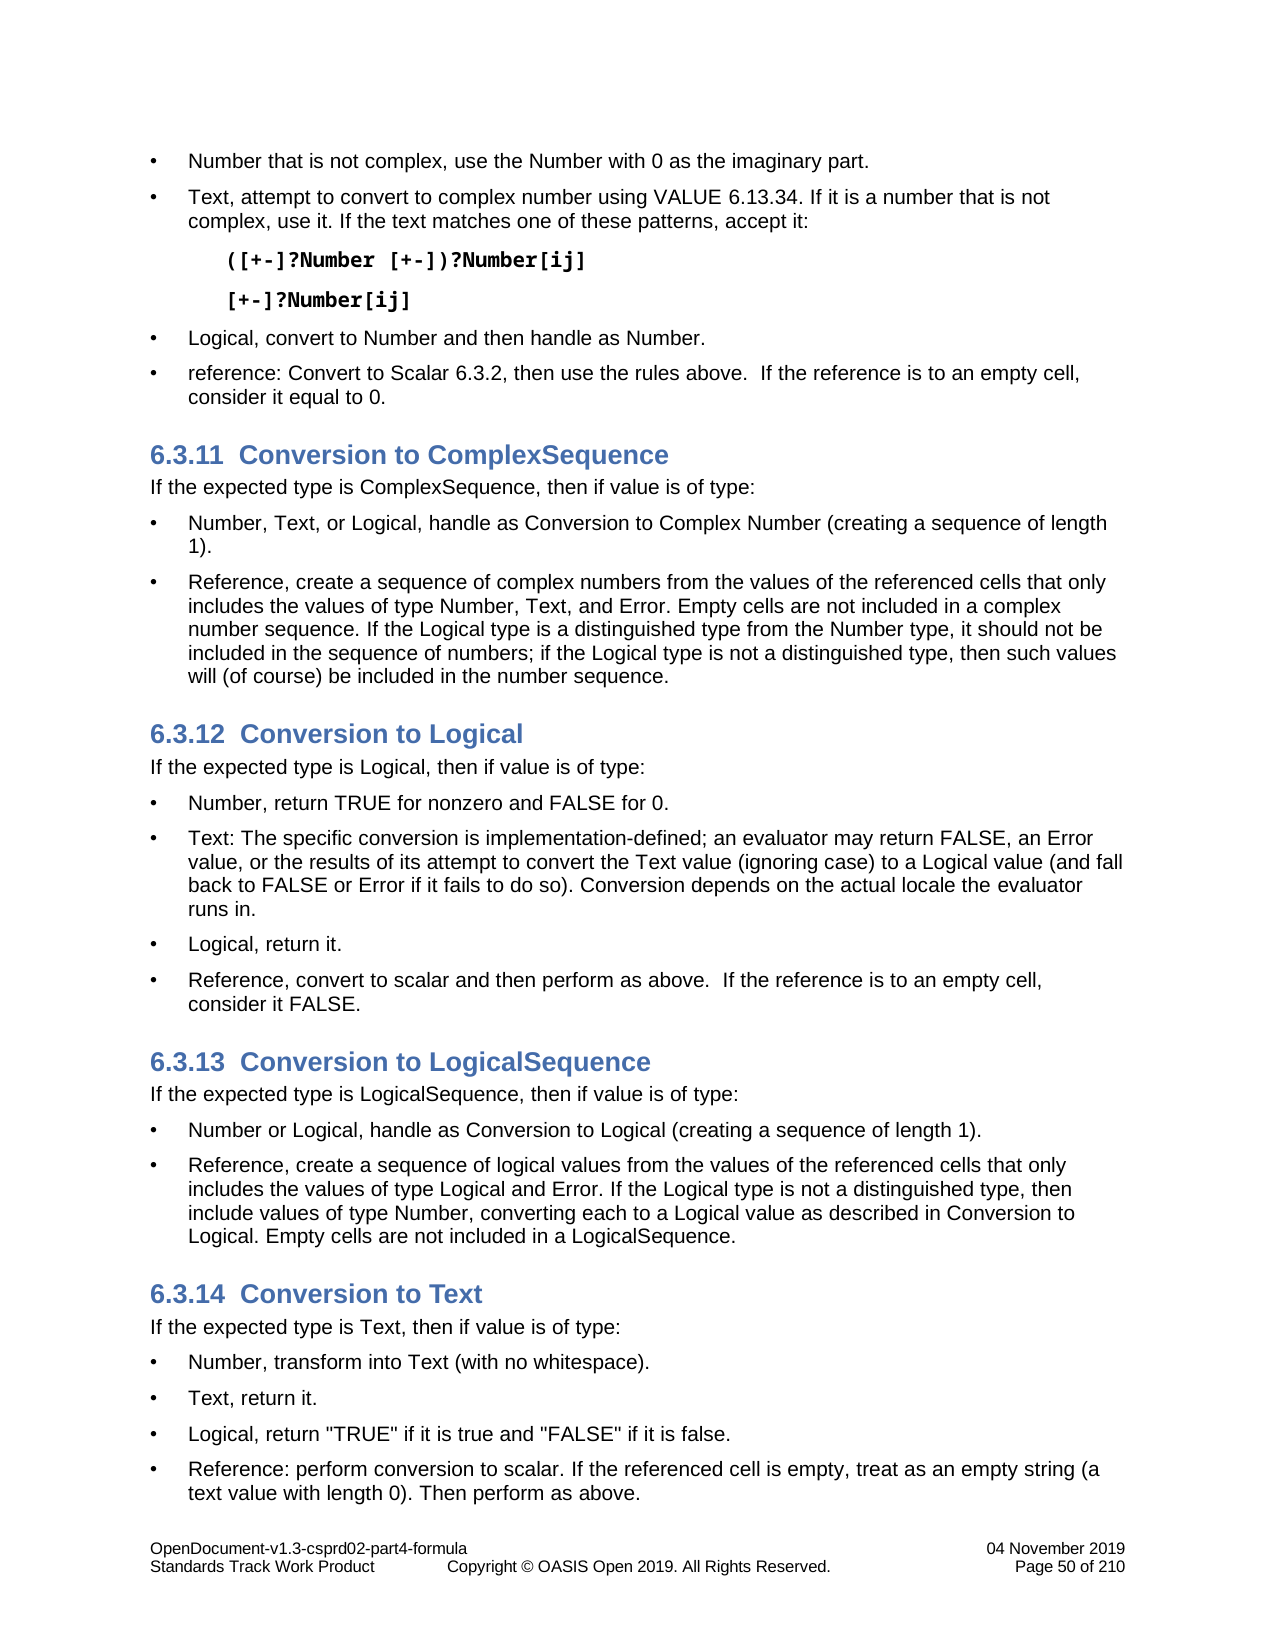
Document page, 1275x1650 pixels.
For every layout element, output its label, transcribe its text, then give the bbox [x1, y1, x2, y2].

list Number that is not complex, use the Number with 0 as the imaginary part. [150, 150, 1125, 173]
list Logical, convert to Number and then handle as Number. [150, 326, 1125, 349]
list Number, return TRUE for nonzero and FALSE for 0. [150, 791, 1125, 814]
subtitle Conversion to Text [150, 1279, 1125, 1309]
text [+-]?Number[ij] [150, 285, 1125, 314]
list Number, transform into Text (with no whitespace). [150, 1351, 1125, 1374]
list Reference, convert to scalar and then perform as above. If the reference is to an empty cell, consider it FALSE. [150, 968, 1125, 1016]
list Text, return it. [150, 1386, 1125, 1410]
text If the expected type is Logical, then if value is of type: [150, 755, 1125, 779]
text ([+-]?Number [+-])?Number[ij] [150, 245, 1125, 273]
list Logical, return "TRUE" if it is true and "FALSE" if it is false. [150, 1422, 1125, 1446]
list Reference: perform conversion to scalar. If the referenced cell is empty, treat as an empty string (a text value with length 0). Then perform as above. [150, 1458, 1125, 1505]
text If the expected type is Text, then if value is of type: [150, 1315, 1125, 1339]
list Reference, create a sequence of logical values from the values of the referenced cells that only includes the values of type Logical and Error. If the Logical type is not a distinguished type, then include values of type Number, converting each to a Logical value as described in Conversion to Logical. Empty cells are not included in a LogicalSequence. [150, 1154, 1125, 1248]
list Reference, create a sequence of complex numbers from the values of the referenced cells that only includes the values of type Number, Text, and Error. Empty cells are not included in a complex number sequence. If the Logical type is a distinguished type from the Number type, it should not be included in the sequence of numbers; if the Logical type is not a distinguished type, then such values will (of course) be included in the number sequence. [150, 571, 1125, 688]
subtitle Conversion to Logical [150, 719, 1125, 749]
list Text, attempt to convert to complex number using VALUE 6.13.34. If it is a number that is not complex, use it. If the text matches one of these patterns, accept it: [150, 186, 1125, 233]
list reference: Convert to Scalar 6.3.2, then use the rules above. If the reference is to an empty cell, consider it equal to 0. [150, 362, 1125, 409]
list Text: The specific conversion is implementation-defined; an evaluator may return FALSE, an Error value, or the results of its attempt to convert the Text value (ignoring case) to a Logical value (and fall back to FALSE or Error if it fails to do so). Conversion depends on the actual locale the evaluator runs in. [150, 827, 1125, 921]
list Logical, return it. [150, 933, 1125, 956]
text If the expected type is LogicalSequence, then if value is of type: [150, 1083, 1125, 1106]
subtitle Conversion to LogicalSequence [150, 1047, 1125, 1077]
text If the expected type is ComplexSequence, then if value is of type: [150, 476, 1125, 499]
subtitle Conversion to ComplexSequence [150, 440, 1125, 470]
list Number, Text, or Logical, handle as Conversion to Complex Number (creating a sequence of length 1). [150, 511, 1125, 558]
list Number or Logical, handle as Conversion to Logical (creating a sequence of length 1). [150, 1118, 1125, 1142]
